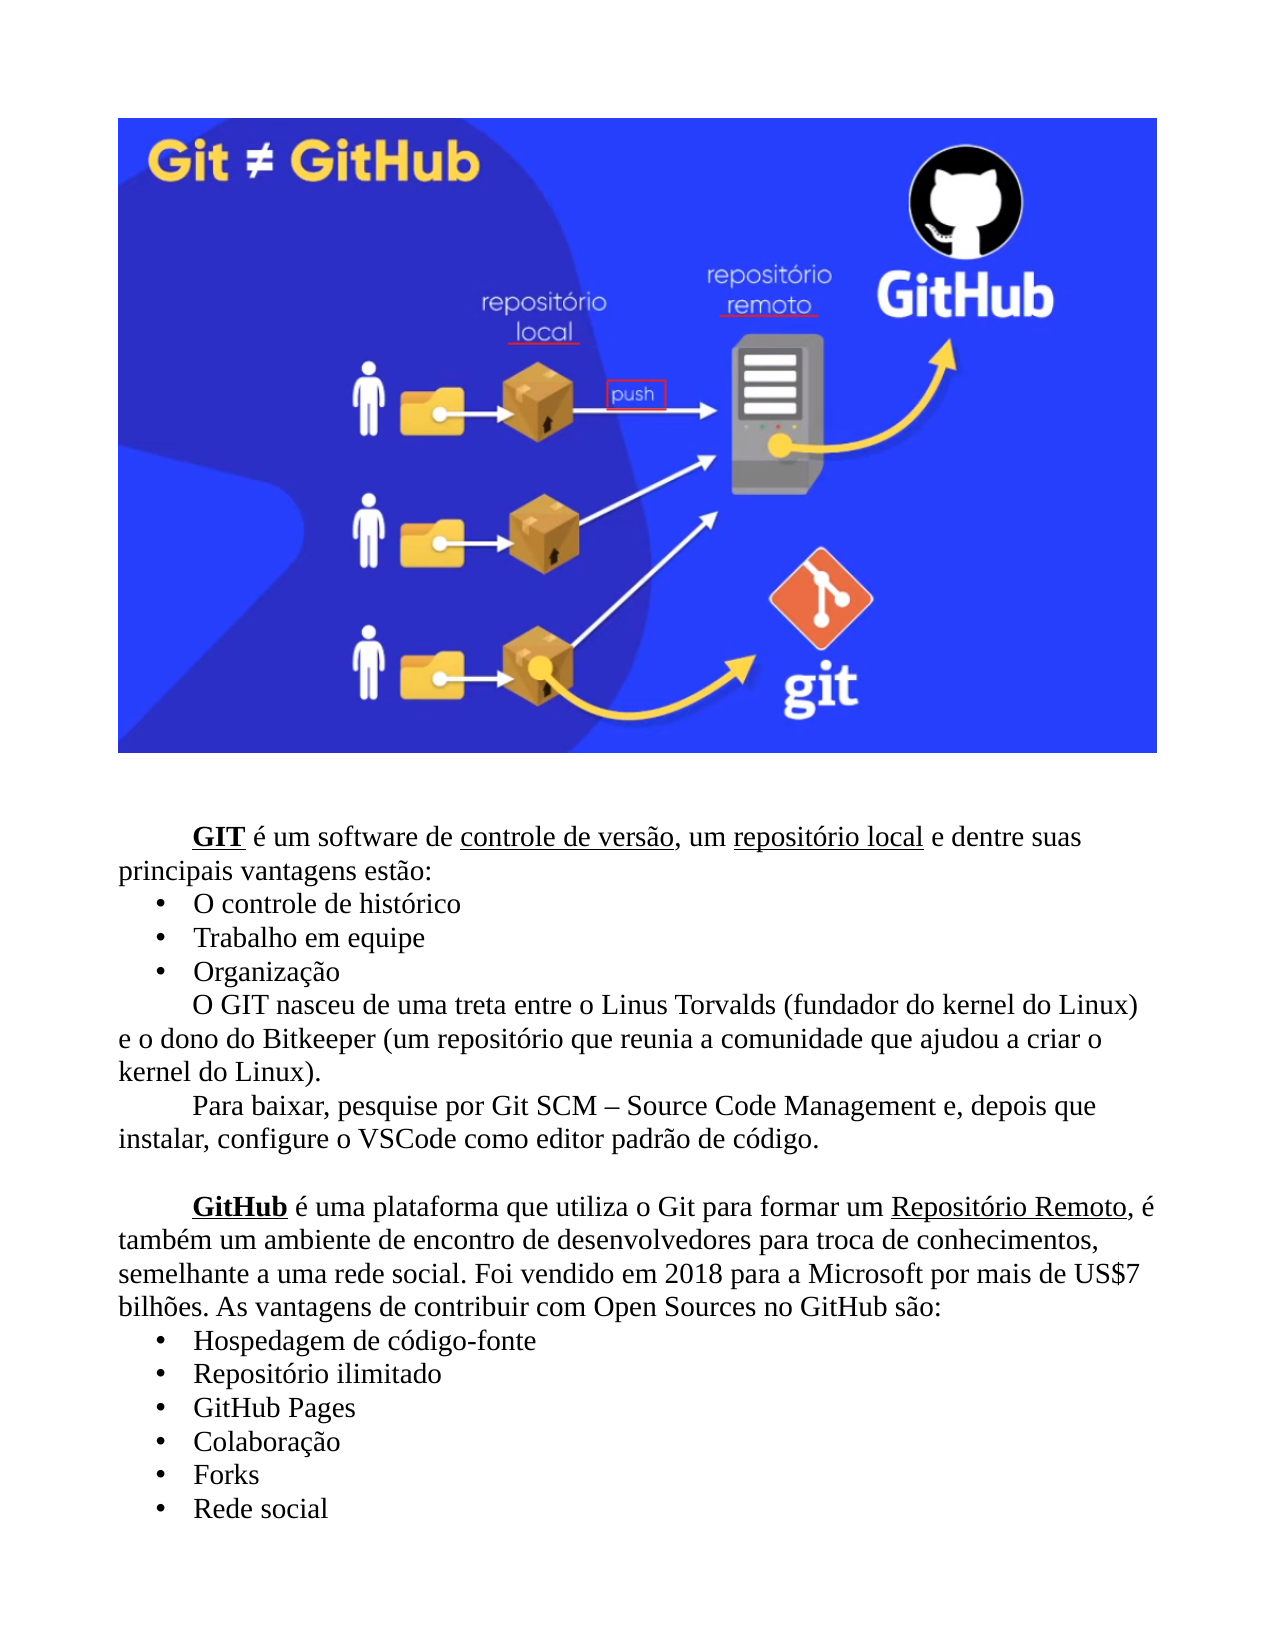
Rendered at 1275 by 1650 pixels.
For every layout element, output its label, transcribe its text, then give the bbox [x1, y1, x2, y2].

list Repositório ilimitado [156, 1357, 1157, 1390]
list Organização [156, 954, 1157, 987]
picture [118, 118, 1157, 753]
list O controle de histórico [156, 887, 1157, 920]
text GIT é um software de controle de versão, um repositório local e dentre suas principais vantagens estão: [118, 819, 1157, 887]
list Trabalho em equipe [156, 920, 1157, 954]
list Hospedagem de código-fonte [156, 1323, 1157, 1357]
text O GIT nasceu de uma treta entre o Linus Torvalds (fundador do kernel do Linux) e o dono do Bitkeeper (um repositório que reunia a comunidade que ajudou a criar o kernel do Linux). [118, 987, 1157, 1088]
list Colaboração [156, 1424, 1157, 1457]
list Forks [156, 1457, 1157, 1491]
list Rede social [156, 1491, 1157, 1525]
text Para baixar, pesquise por Git SCM – Source Code Management e, depois que instalar, configure o VSCode como editor padrão de código. [118, 1088, 1157, 1155]
list GitHub Pages [156, 1390, 1157, 1424]
text GitHub é uma plataforma que utiliza o Git para formar um Repositório Remoto, é também um ambiente de encontro de desenvolvedores para troca de conhecimentos, semelhante a uma rede social. Foi vendido em 2018 para a Microsoft por mais de US$7 bilhões. As vantagens de contribuir com Open Sources no GitHub são: [118, 1189, 1157, 1323]
